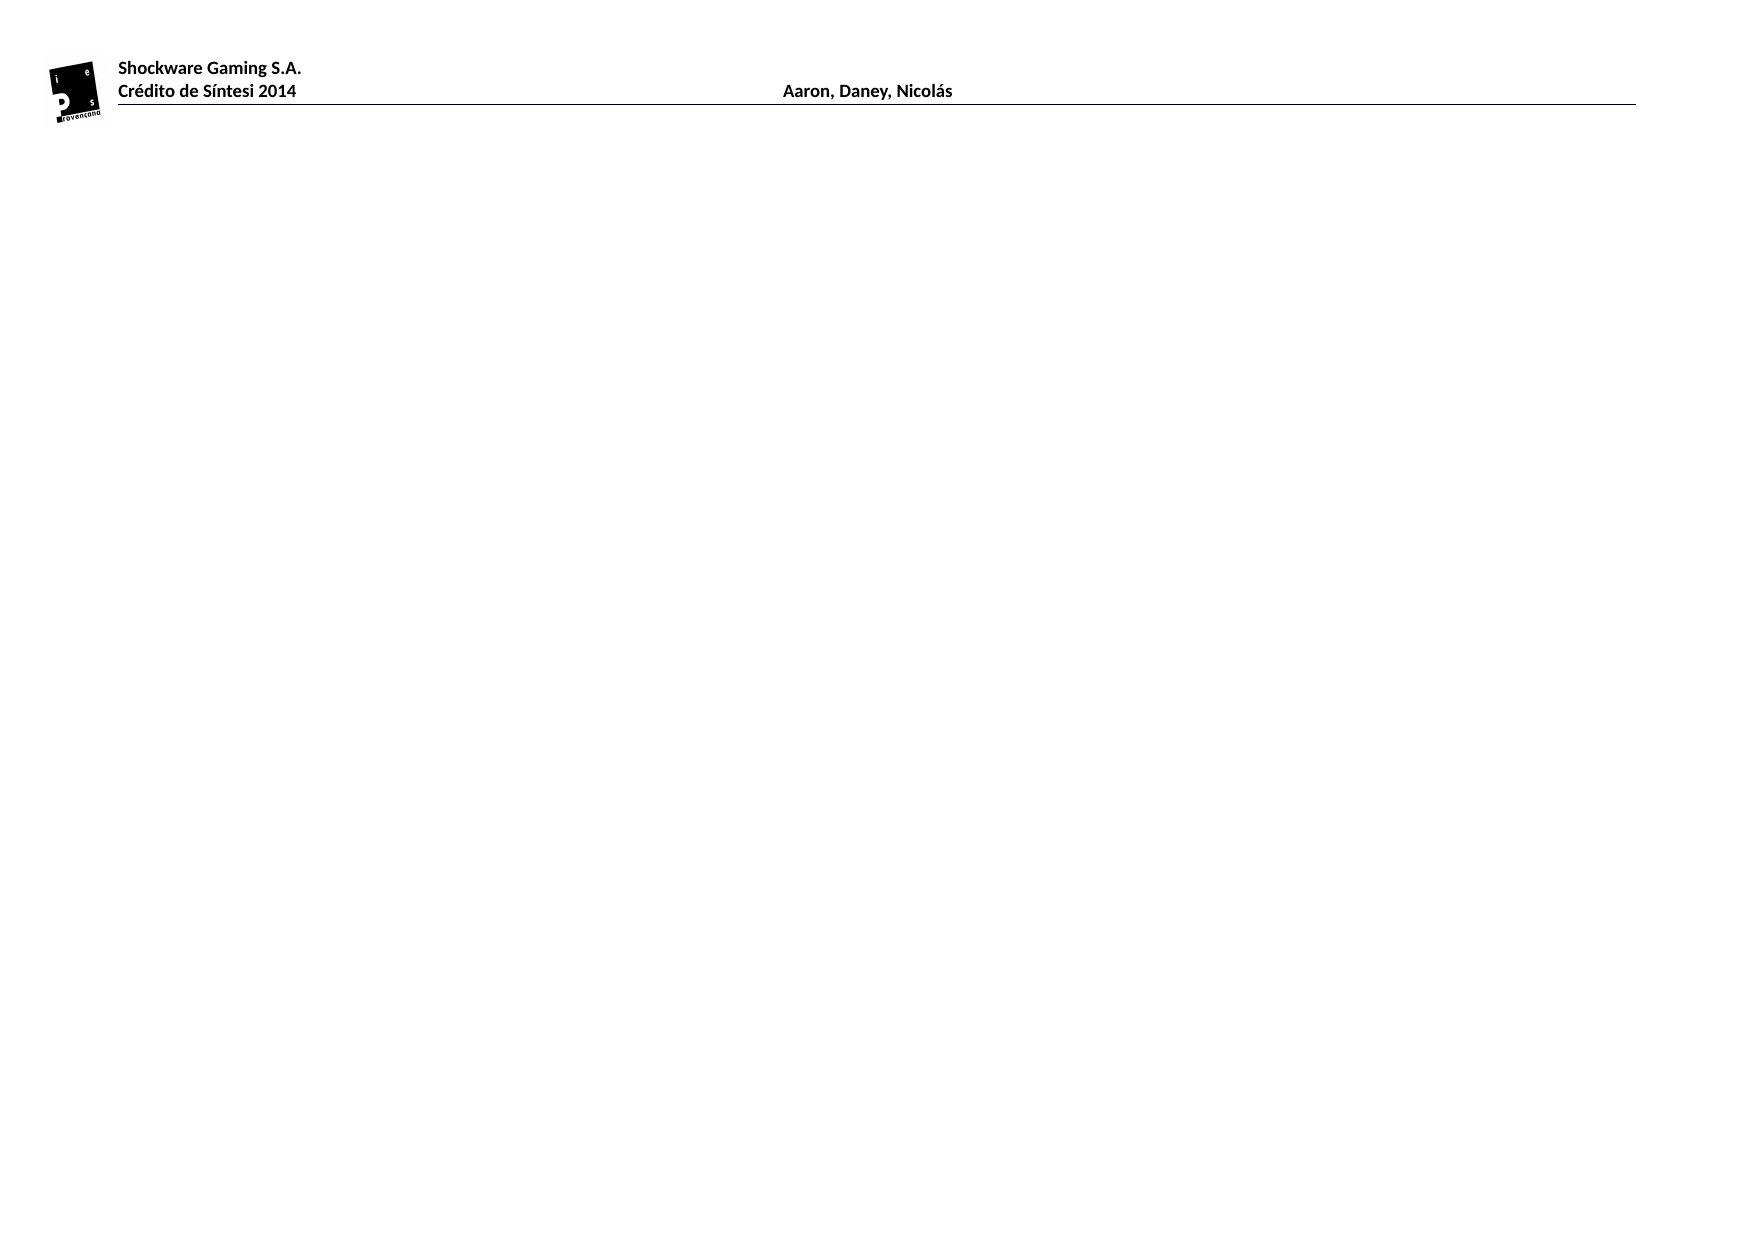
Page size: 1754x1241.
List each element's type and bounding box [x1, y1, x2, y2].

picture [43, 54, 110, 128]
